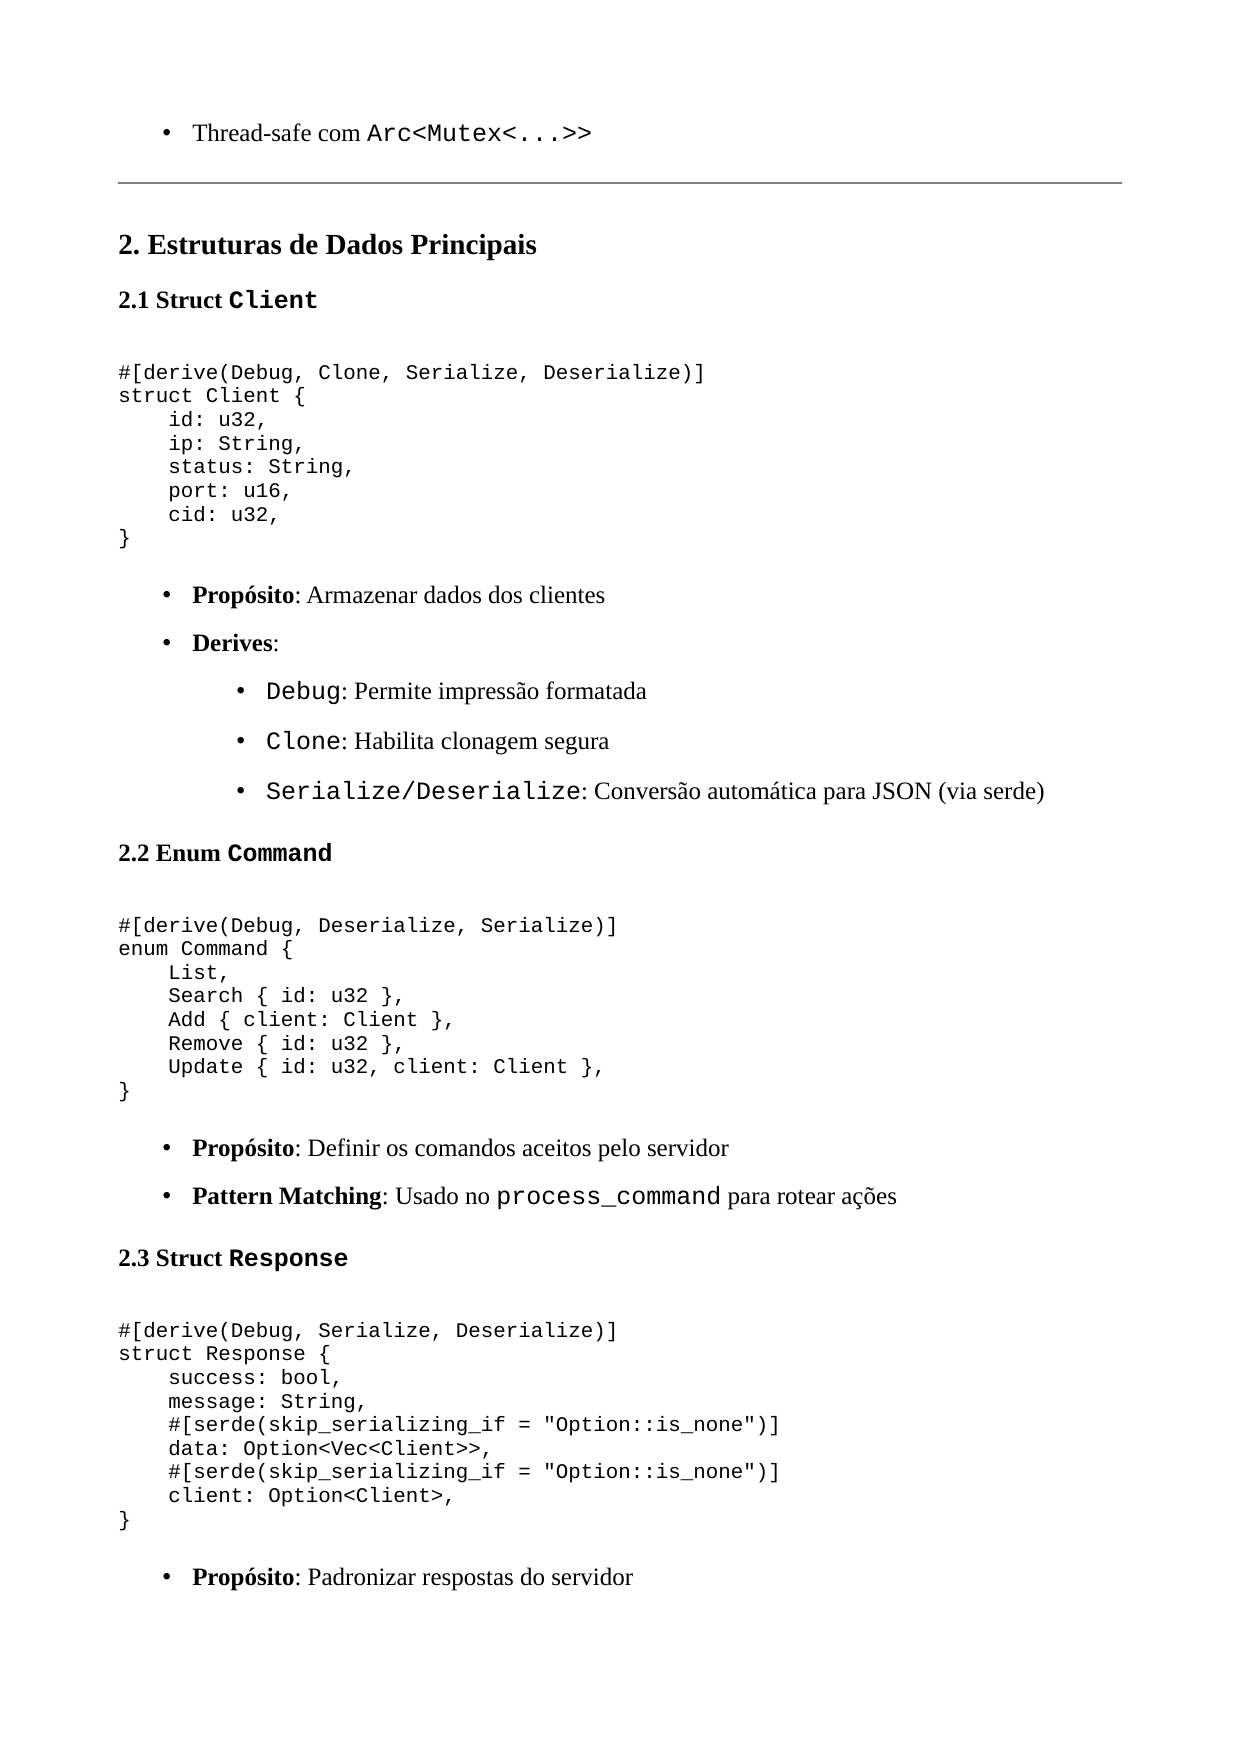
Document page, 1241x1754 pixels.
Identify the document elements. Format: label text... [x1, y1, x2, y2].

text cid: u32, [118, 504, 1122, 527]
text } [118, 1080, 1122, 1104]
text struct Client { [118, 386, 1122, 409]
text Update { id: u32, client: Client }, [118, 1056, 1122, 1080]
list Clone: Habilita clonagem segura [236, 726, 1122, 757]
text struct Response { [118, 1343, 1122, 1367]
subtitle 2. Estruturas de Dados Principais [118, 227, 1122, 261]
text success: bool, [118, 1367, 1122, 1391]
list Serialize/Deserialize: Conversão automática para JSON (via serde) [236, 776, 1122, 807]
text } [118, 527, 1122, 551]
text data: Option<Vec<Client>>, [118, 1438, 1122, 1462]
text #[serde(skip_serializing_if = "Option::is_none")] [118, 1462, 1122, 1485]
list Propósito: Definir os comandos aceitos pelo servidor [162, 1133, 1122, 1162]
text status: String, [118, 456, 1122, 480]
list Propósito: Padronizar respostas do servidor [162, 1562, 1122, 1591]
subtitle 2.2 Enum Command [118, 838, 1122, 869]
subtitle 2.3 Struct Response [118, 1243, 1122, 1274]
text #[derive(Debug, Serialize, Deserialize)] [118, 1320, 1122, 1343]
text Add { client: Client }, [118, 1009, 1122, 1033]
text } [118, 1509, 1122, 1532]
text Search { id: u32 }, [118, 986, 1122, 1009]
text id: u32, [118, 409, 1122, 433]
list Derives: [162, 628, 1122, 657]
text client: Option<Client>, [118, 1485, 1122, 1509]
list Pattern Matching: Usado no process_command para rotear ações [162, 1181, 1122, 1212]
subtitle 2.1 Struct Client [118, 286, 1122, 316]
text port: u16, [118, 480, 1122, 504]
text #[derive(Debug, Clone, Serialize, Deserialize)] [118, 362, 1122, 386]
text enum Command { [118, 938, 1122, 962]
list Debug: Permite impressão formatada [236, 676, 1122, 707]
text #[derive(Debug, Deserialize, Serialize)] [118, 914, 1122, 938]
text message: String, [118, 1391, 1122, 1414]
list Thread-safe com Arc<Mutex<...>> [162, 118, 1122, 149]
list Propósito: Armazenar dados dos clientes [162, 581, 1122, 609]
text List, [118, 962, 1122, 986]
text ip: String, [118, 433, 1122, 456]
text Remove { id: u32 }, [118, 1033, 1122, 1056]
text #[serde(skip_serializing_if = "Option::is_none")] [118, 1414, 1122, 1438]
